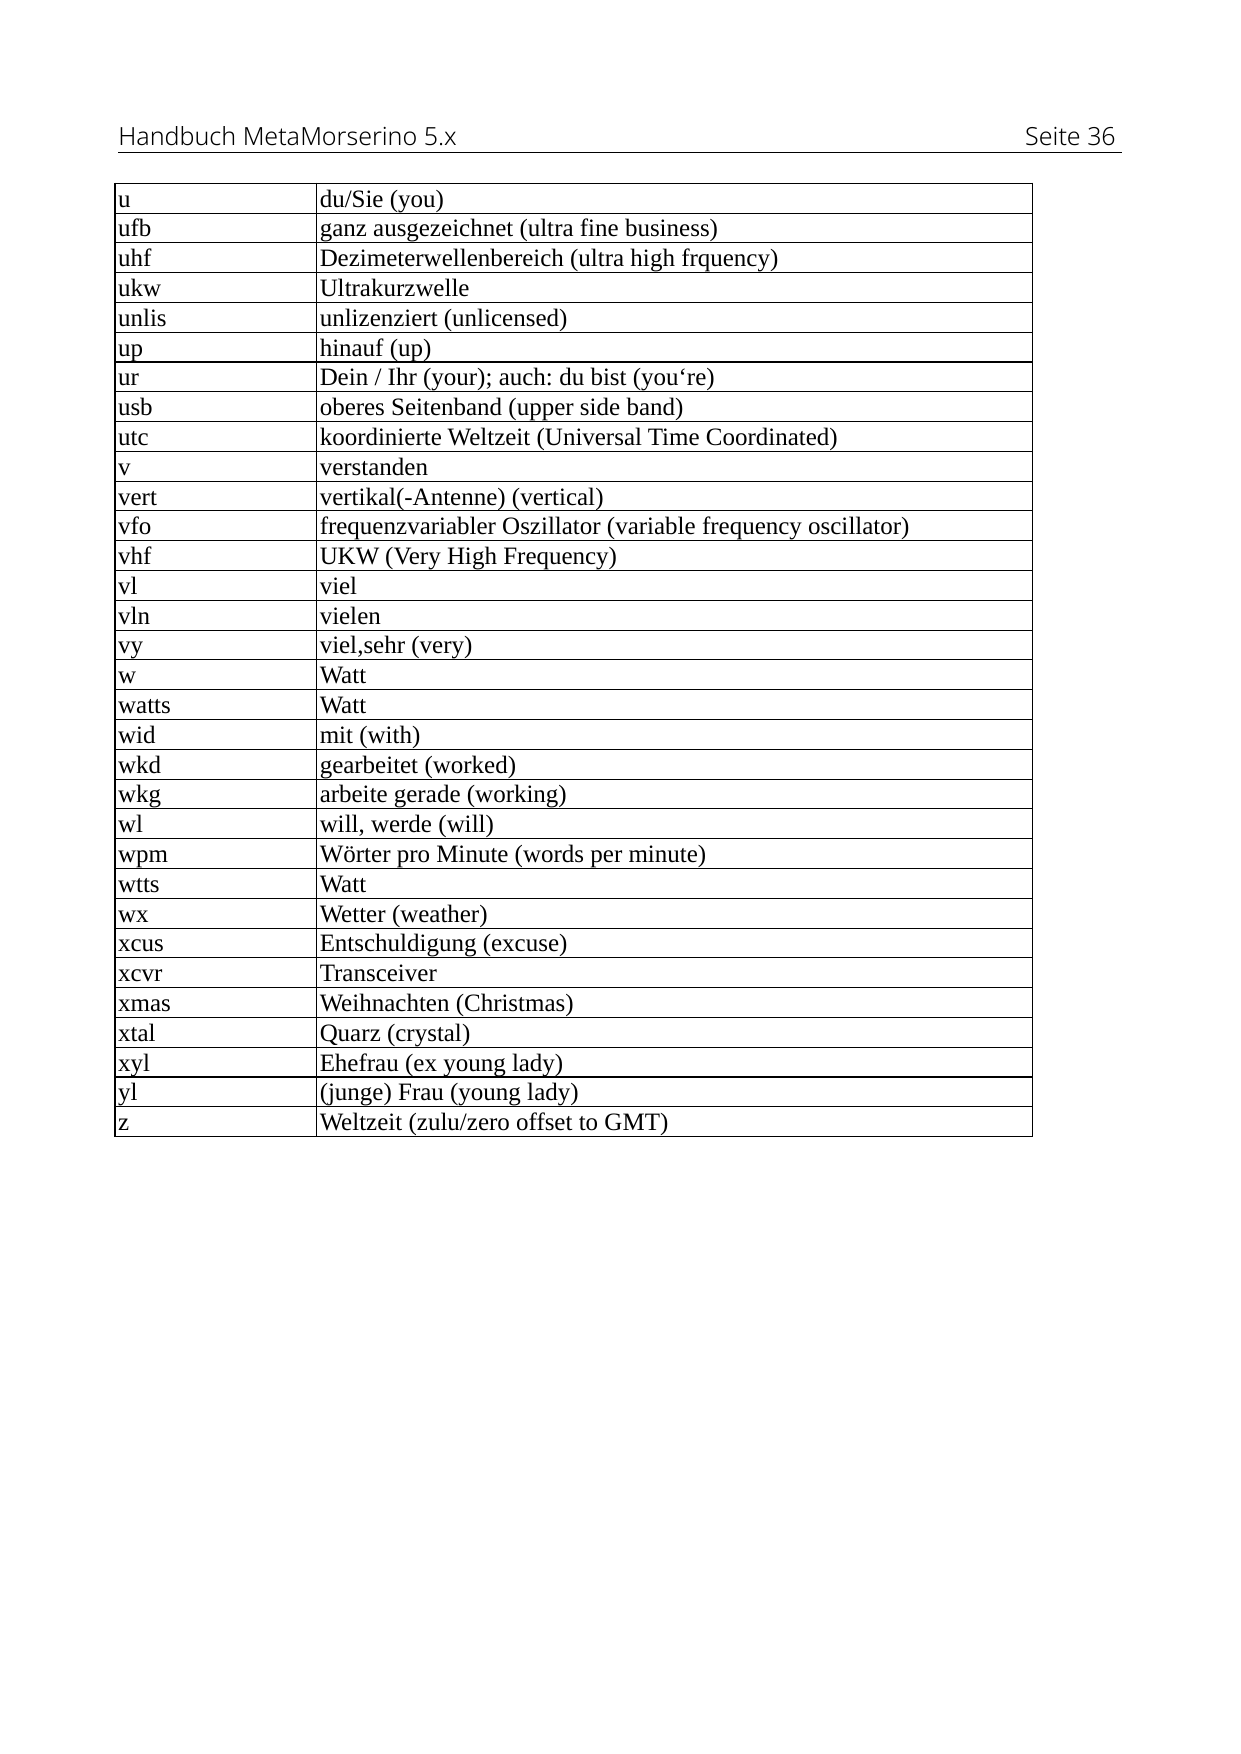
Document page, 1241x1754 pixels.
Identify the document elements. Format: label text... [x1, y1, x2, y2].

table_cell v [116, 452, 316, 481]
table_cell wx [116, 899, 316, 927]
table_cell vln [116, 601, 316, 629]
table_cell (junge) Frau (young lady) [317, 1078, 1032, 1106]
table_cell Weltzeit (zulu/zero offset to GMT) [317, 1107, 1032, 1136]
table_cell z [116, 1107, 316, 1136]
table_cell vfo [116, 511, 316, 540]
table_cell wl [116, 809, 316, 838]
table_cell up [116, 333, 316, 361]
table_cell wpm [116, 839, 316, 868]
table_cell arbeite gerade (working) [317, 780, 1032, 808]
table_cell u [116, 184, 316, 212]
table_cell viel,sehr (very) [317, 631, 1032, 659]
table_cell xcvr [116, 958, 316, 987]
table_cell vert [116, 482, 316, 510]
table_cell Weihnachten (Christmas) [317, 988, 1032, 1017]
table_cell vl [116, 571, 316, 600]
table_cell du/Sie (you) [317, 184, 1032, 212]
table_cell usb [116, 392, 316, 421]
table_cell utc [116, 422, 316, 451]
table_cell w [116, 660, 316, 689]
table_cell unlis [116, 303, 316, 332]
table_cell xcus [116, 929, 316, 957]
table_cell Wetter (weather) [317, 899, 1032, 927]
table_cell Dezimeterwellenbereich (ultra high frquency) [317, 243, 1032, 272]
table_cell Ultrakurzwelle [317, 273, 1032, 302]
table_cell mit (with) [317, 720, 1032, 749]
table_cell xyl [116, 1048, 316, 1076]
table_cell ufb [116, 214, 316, 242]
table_cell vertikal(-Antenne) (vertical) [317, 482, 1032, 510]
table_cell Ehefrau (ex young lady) [317, 1048, 1032, 1076]
table_cell Quarz (crystal) [317, 1018, 1032, 1047]
table_cell unlizenziert (unlicensed) [317, 303, 1032, 332]
table_cell koordinierte Weltzeit (Universal Time Coordinated) [317, 422, 1032, 451]
table_cell gearbeitet (worked) [317, 750, 1032, 778]
table_cell vhf [116, 541, 316, 570]
table_cell xtal [116, 1018, 316, 1047]
table_cell Transceiver [317, 958, 1032, 987]
table_cell Watt [317, 869, 1032, 898]
table_cell hinauf (up) [317, 333, 1032, 361]
table_cell viel [317, 571, 1032, 600]
table_cell Watt [317, 660, 1032, 689]
table_cell ganz ausgezeichnet (ultra fine business) [317, 214, 1032, 242]
table_cell UKW (Very High Frequency) [317, 541, 1032, 570]
table_cell wkg [116, 780, 316, 808]
table_cell will, werde (will) [317, 809, 1032, 838]
table_cell Entschuldigung (excuse) [317, 929, 1032, 957]
table_cell frequenzvariabler Oszillator (variable frequency oscillator) [317, 511, 1032, 540]
table_cell yl [116, 1078, 316, 1106]
table_cell ukw [116, 273, 316, 302]
table_cell xmas [116, 988, 316, 1017]
table_cell Dein / Ihr (your); auch: du bist (you‘re) [317, 363, 1032, 391]
table_cell verstanden [317, 452, 1032, 481]
table_cell wid [116, 720, 316, 749]
table_cell Watt [317, 690, 1032, 719]
table_cell watts [116, 690, 316, 719]
table_cell wkd [116, 750, 316, 778]
table_cell wtts [116, 869, 316, 898]
table_cell Wörter pro Minute (words per minute) [317, 839, 1032, 868]
table_cell uhf [116, 243, 316, 272]
table_cell ur [116, 363, 316, 391]
table_cell vy [116, 631, 316, 659]
table_cell oberes Seitenband (upper side band) [317, 392, 1032, 421]
table_cell vielen [317, 601, 1032, 629]
